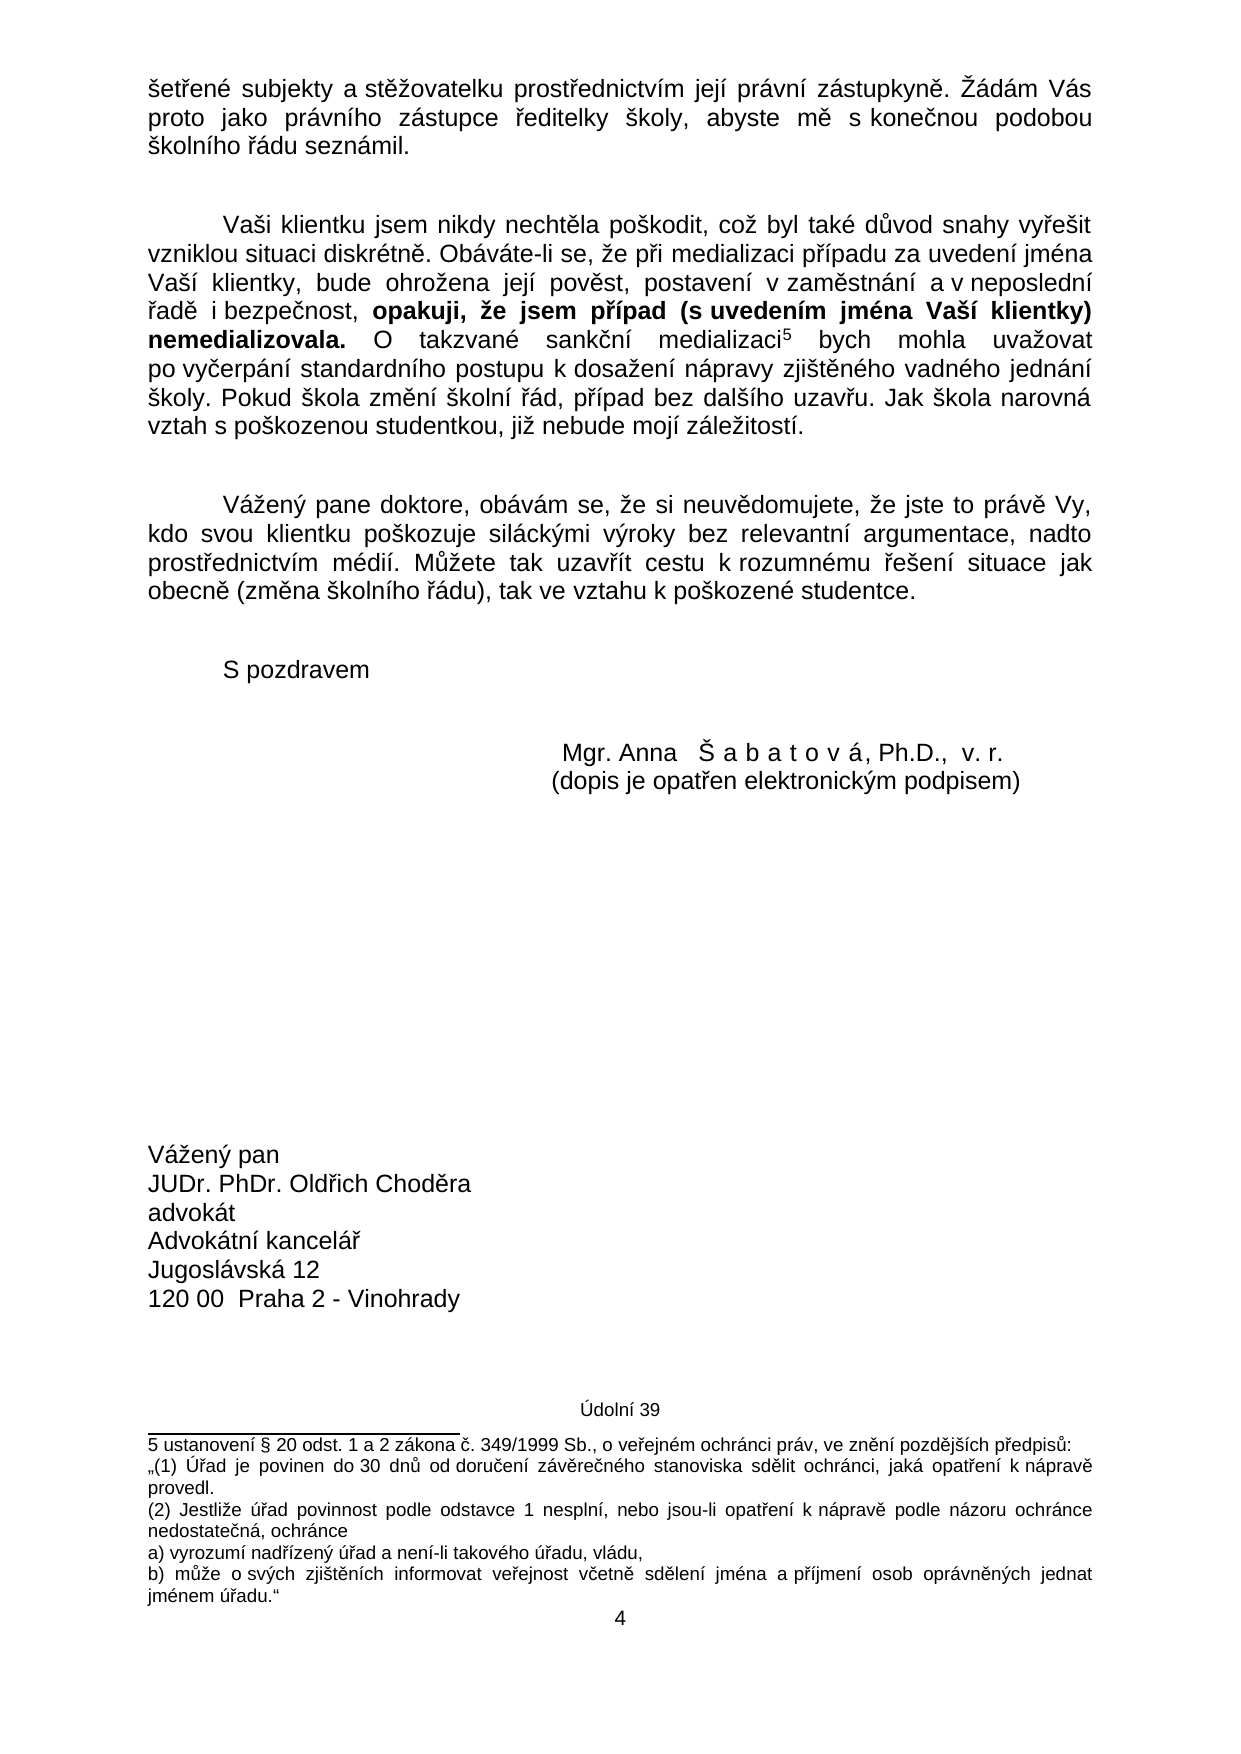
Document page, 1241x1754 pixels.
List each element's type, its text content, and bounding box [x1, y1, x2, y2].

text ustanovení § 20 odst. 1 a 2 zákona č. 349/1999 Sb., o veřejném ochránci práv, ve znění pozdějších předpisů: [148, 1434, 1092, 1455]
text a) vyrozumí nadřízený úřad a není-li takového úřadu, vládu, [148, 1542, 1092, 1563]
text (dopis je opatřen elektronickým podpisem) [473, 766, 1092, 795]
text Jugoslávská 12 [148, 1255, 1092, 1284]
text 120 00 Praha 2 - Vinohrady [148, 1284, 1092, 1313]
text advokát [148, 1198, 1092, 1226]
text šetřené subjekty a stěžovatelku prostřednictvím její právní zástupkyně. Žádám Vás proto jako právního zástupce ředitelky školy, abyste mě s konečnou podobou školního řádu seznámil. [148, 74, 1092, 160]
text S pozdravem [148, 655, 1092, 684]
text b) může o svých zjištěních informovat veřejnost včetně sdělení jména a příjmení osob oprávněných jednat jménem úřadu.“ [148, 1563, 1092, 1606]
text Vaši klientku jsem nikdy nechtěla poškodit, což byl také důvod snahy vyřešit vzniklou situaci diskrétně. Obáváte-li se, že při medializaci případu za uvedení jména Vaší klientky, bude ohrožena její pověst, postavení v zaměstnání a v neposlední řadě i bezpečnost, opakuji, že jsem případ (s uvedením jména Vaší klientky) nemedializovala. O takzvané sankční medializaci bych mohla uvažovat po vyčerpání standardního postupu k dosažení nápravy zjištěného vadného jednání školy. Pokud škola změní školní řád, případ bez dalšího uzavřu. Jak škola narovná vztah s poškozenou studentkou, již nebude mojí záležitostí. [148, 210, 1092, 440]
text Údolní 39 [148, 1399, 1092, 1420]
text Vážený pan [148, 1140, 1092, 1169]
text JUDr. PhDr. Oldřich Choděra [148, 1169, 1092, 1198]
text Advokátní kancelář [148, 1226, 1092, 1255]
text „(1) Úřad je povinen do 30 dnů od doručení závěrečného stanoviska sdělit ochránci, jaká opatření k nápravě provedl. [148, 1455, 1092, 1498]
text Vážený pane doktore, obávám se, že si neuvědomujete, že jste to právě Vy, kdo svou klientku poškozuje siláckými výroky bez relevantní argumentace, nadto prostřednictvím médií. Můžete tak uzavřít cestu k rozumnému řešení situace jak obecně (změna školního řádu), tak ve vztahu k poškozené studentce. [148, 490, 1092, 605]
text (2) Jestliže úřad povinnost podle odstavce 1 nesplní, nebo jsou-li opatření k nápravě podle názoru ochránce nedostatečná, ochránce [148, 1498, 1092, 1542]
text Mgr. Anna Šabatová, Ph.D., v. r. [473, 738, 1092, 766]
